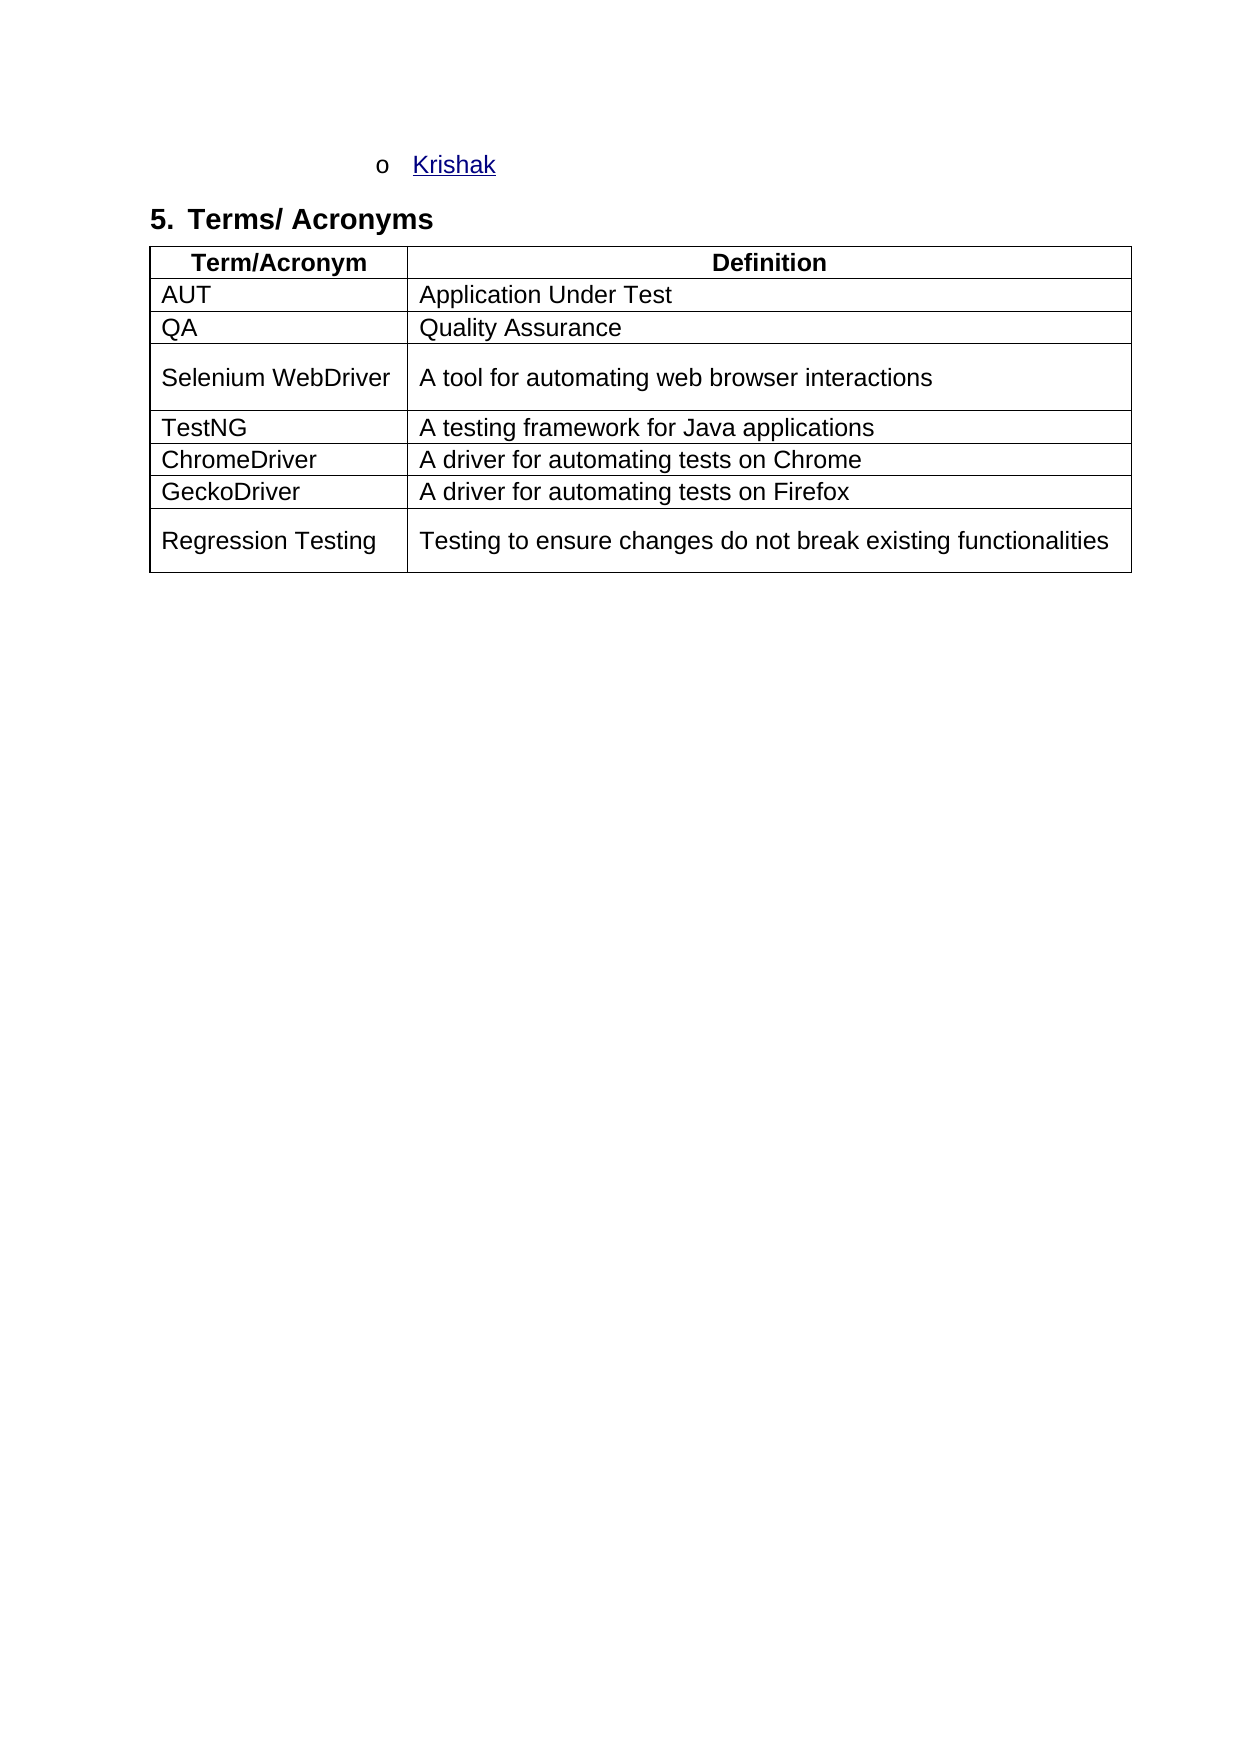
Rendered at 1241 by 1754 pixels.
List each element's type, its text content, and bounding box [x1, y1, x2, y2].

table_cell ChromeDriver [151, 444, 407, 475]
list Krishak [375, 150, 1090, 181]
table_cell Regression Testing [151, 509, 407, 572]
table_cell TestNG [151, 411, 407, 443]
table_cell Testing to ensure changes do not break existing functionalities [408, 509, 1131, 572]
table_cell A driver for automating tests on Chrome [408, 444, 1131, 475]
table_cell A tool for automating web browser interactions [408, 344, 1131, 410]
table_cell AUT [151, 279, 407, 311]
table_cell Selenium WebDriver [151, 344, 407, 410]
table_cell A testing framework for Java applications [408, 411, 1131, 443]
table_header Term/Acronym [151, 247, 407, 278]
list Terms/ Acronyms [150, 202, 1090, 235]
table_cell A driver for automating tests on Firefox [408, 476, 1131, 507]
table_cell Quality Assurance [408, 312, 1131, 343]
table_header Definition [408, 247, 1131, 278]
table_cell Application Under Test [408, 279, 1131, 311]
table_cell QA [151, 312, 407, 343]
table_cell GeckoDriver [151, 476, 407, 507]
